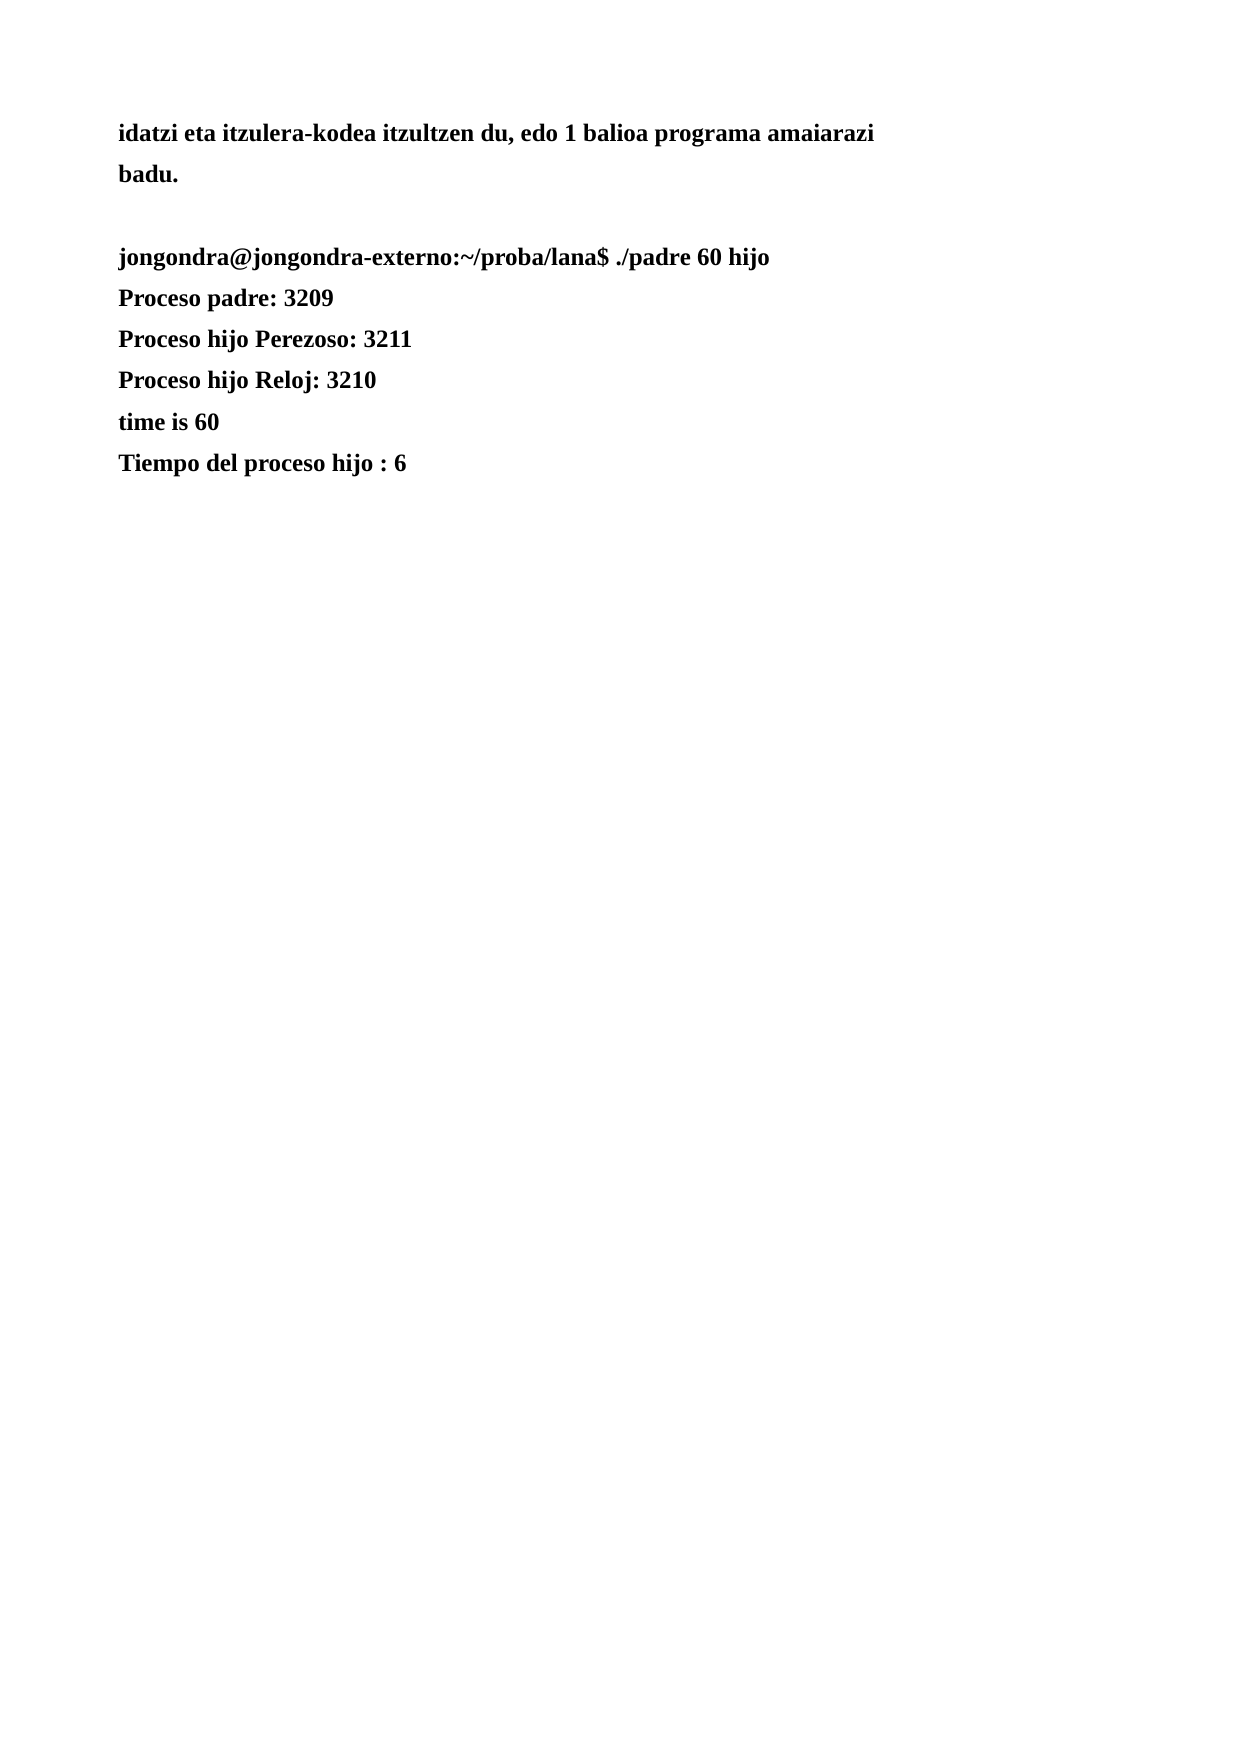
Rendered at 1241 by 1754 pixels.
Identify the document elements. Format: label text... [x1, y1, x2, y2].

text Proceso padre: 3209 [118, 283, 1122, 312]
text Proceso hijo Reloj: 3210 [118, 366, 1122, 394]
text time is 60 [118, 407, 1122, 436]
text badu. [118, 159, 1122, 188]
text jongondra@jongondra-externo:~/proba/lana$ ./padre 60 hijo [118, 242, 1122, 271]
text Tiempo del proceso hijo : 6 [118, 448, 1122, 477]
text Proceso hijo Perezoso: 3211 [118, 324, 1122, 353]
text idatzi eta itzulera-kodea itzultzen du, edo 1 balioa programa amaiarazi [118, 118, 1122, 147]
